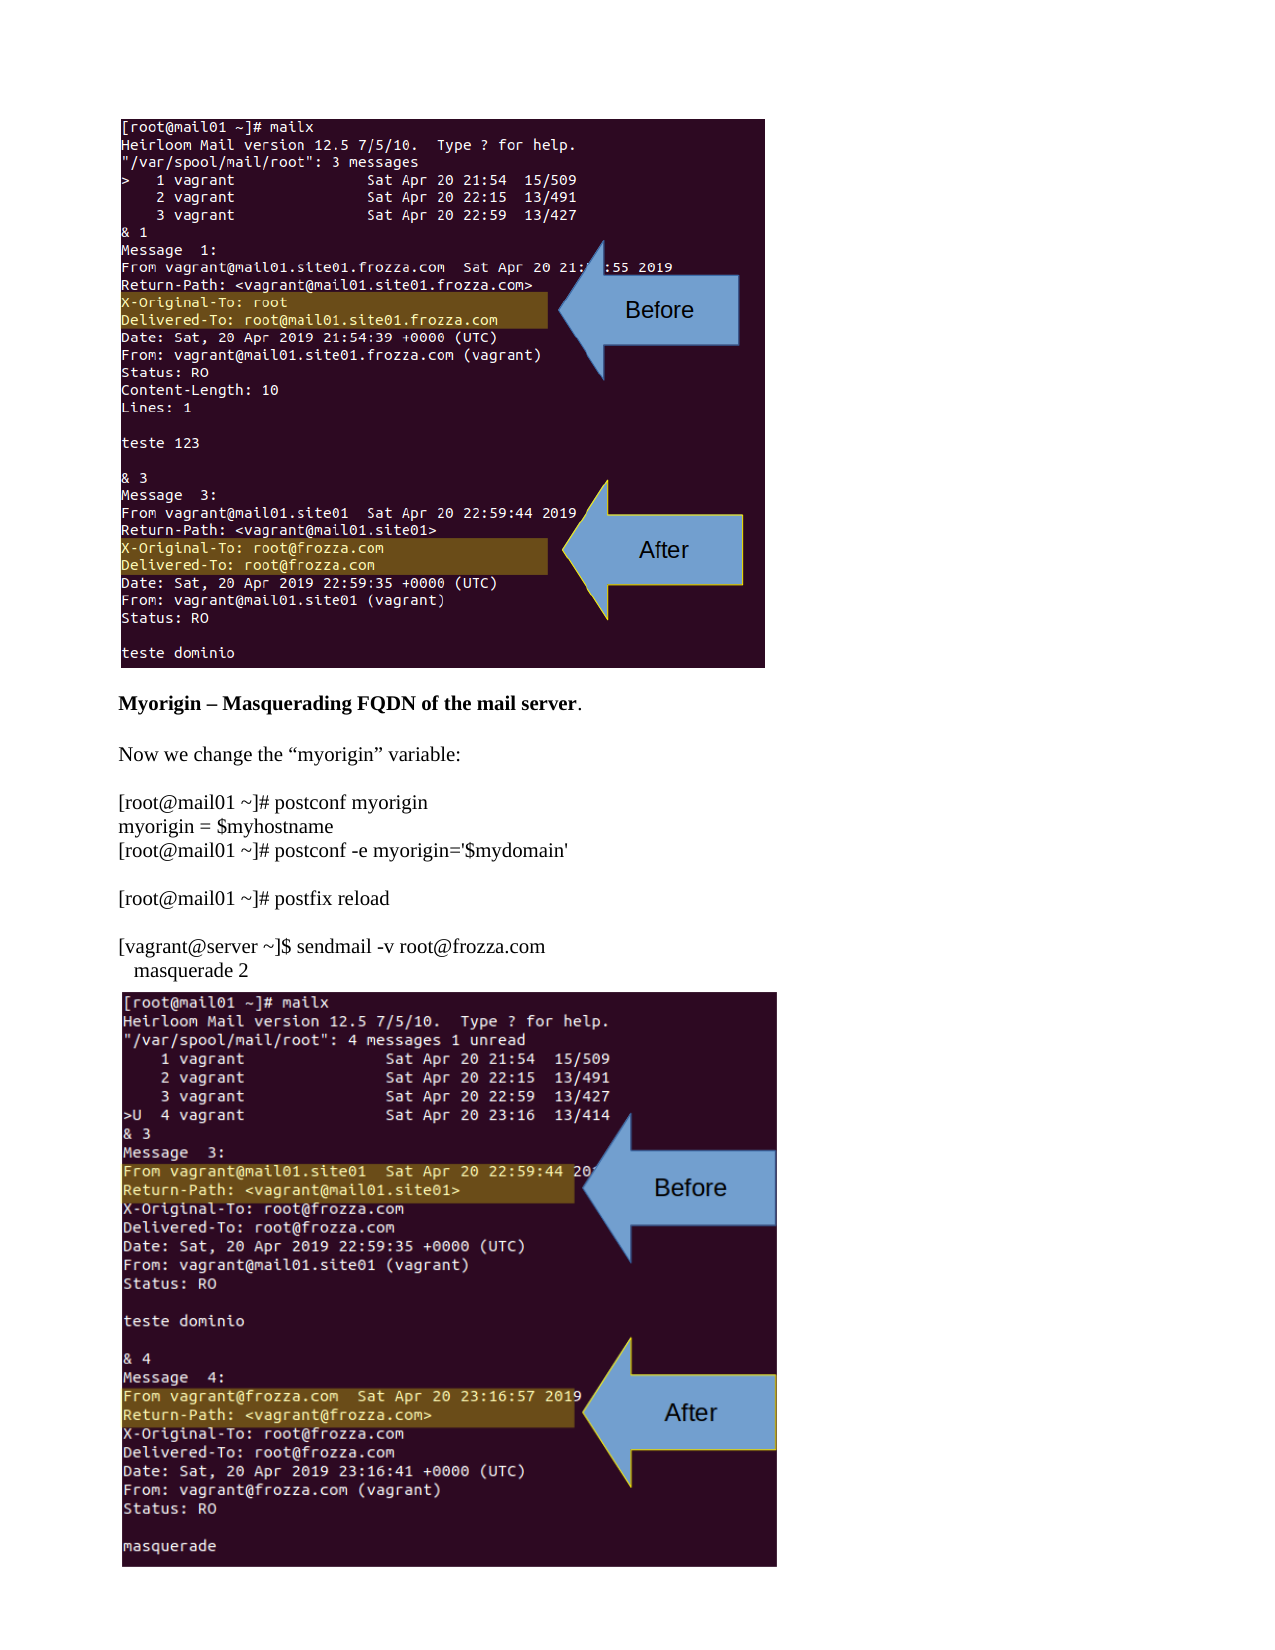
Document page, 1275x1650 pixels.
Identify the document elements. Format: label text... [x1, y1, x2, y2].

text [vagrant@server ~]$ sendmail -v root@frozza.com [118, 934, 1157, 958]
text Myorigin – Masquerading FQDN of the mail server. [118, 691, 1157, 715]
text masquerade 2 [118, 958, 1157, 982]
text [root@mail01 ~]# postconf myorigin [118, 789, 1157, 814]
text myorigin = $myhostname [118, 814, 1157, 838]
text [root@mail01 ~]# postconf -e myorigin='$mydomain' [118, 838, 1157, 862]
text Now we change the “myorigin” variable: [118, 741, 1157, 766]
picture [120, 117, 766, 669]
text [root@mail01 ~]# postfix reload [118, 886, 1157, 910]
picture [120, 991, 779, 1570]
